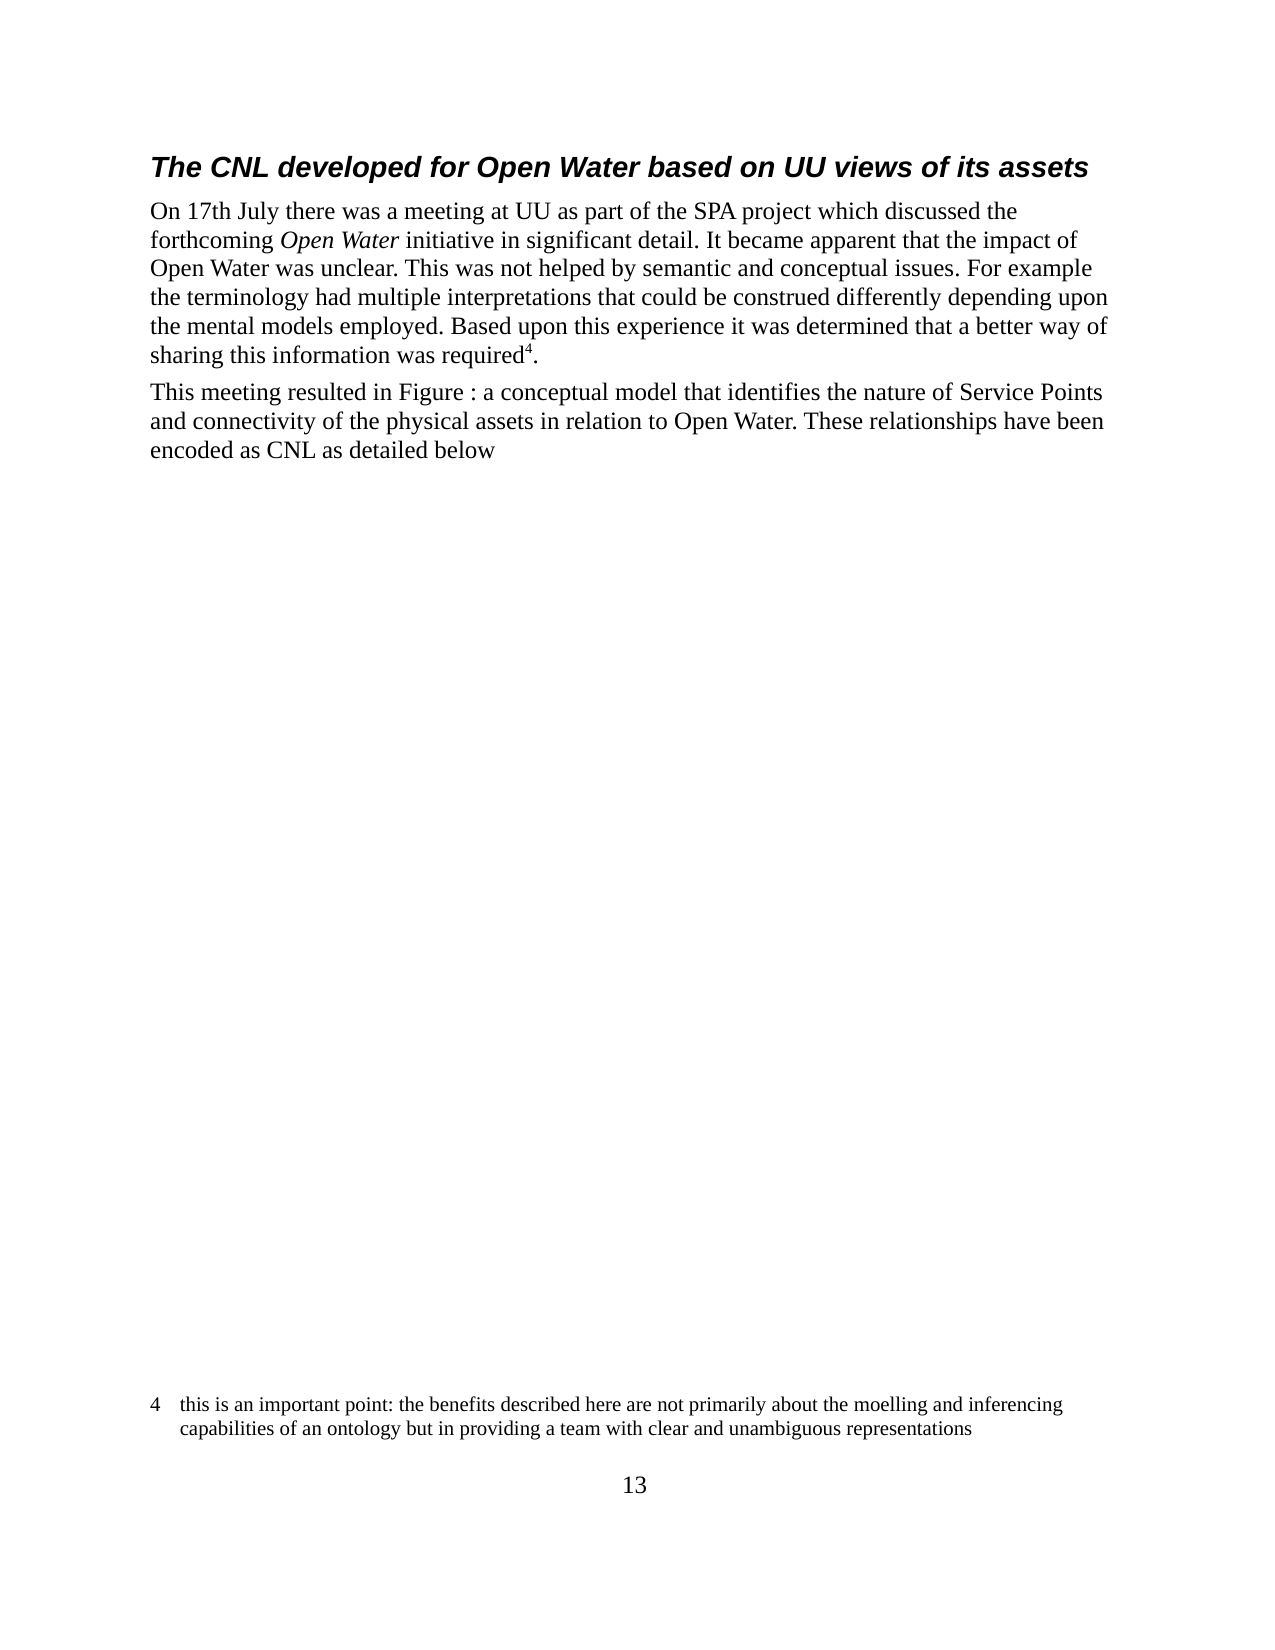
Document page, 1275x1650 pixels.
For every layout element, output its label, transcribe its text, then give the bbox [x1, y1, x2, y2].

text this is an important point: the benefits described here are not primarily about the moelling and inferencing capabilities of an ontology but in providing a team with clear and unambiguous representations [150, 1392, 1125, 1440]
subtitle The CNL developed for Open Water based on UU views of its assets [150, 150, 1125, 183]
text On 17th July there was a meeting at UU as part of the SPA project which discussed the forthcoming Open Water initiative in significant detail. It became apparent that the impact of Open Water was unclear. This was not helped by semantic and conceptual issues. For example the terminology had multiple interpretations that could be construed differently depending upon the mental models employed. Based upon this experience it was determined that a better way of sharing this information was required. [150, 196, 1125, 368]
text This meeting resulted in Figure : a conceptual model that identifies the nature of Service Points and connectivity of the physical assets in relation to Open Water. These relationships have been encoded as CNL as detailed below [150, 377, 1125, 464]
